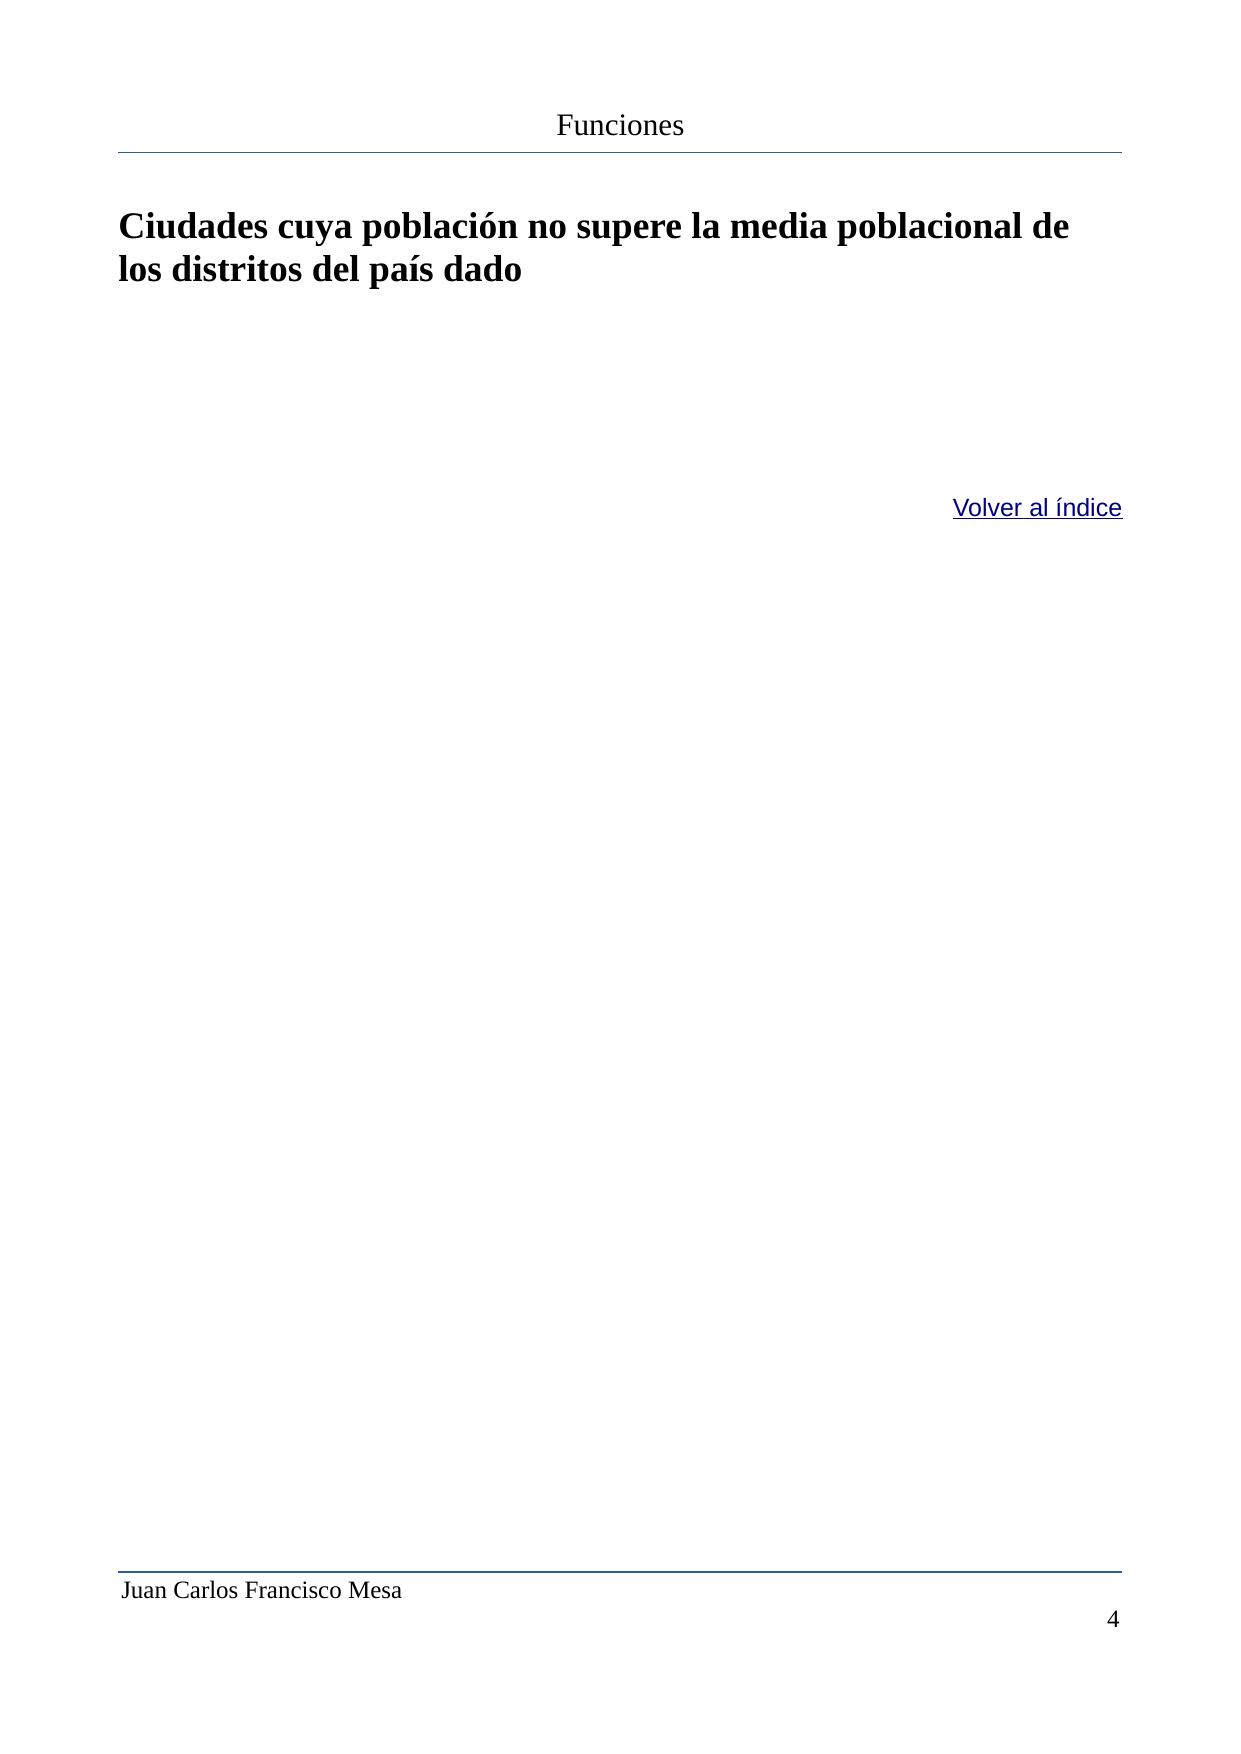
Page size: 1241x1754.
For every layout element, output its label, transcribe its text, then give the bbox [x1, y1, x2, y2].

subtitle Ciudades cuya población no supere la media poblacional de los distritos del país dado [118, 204, 1122, 290]
text Volver al índice [118, 493, 1122, 522]
